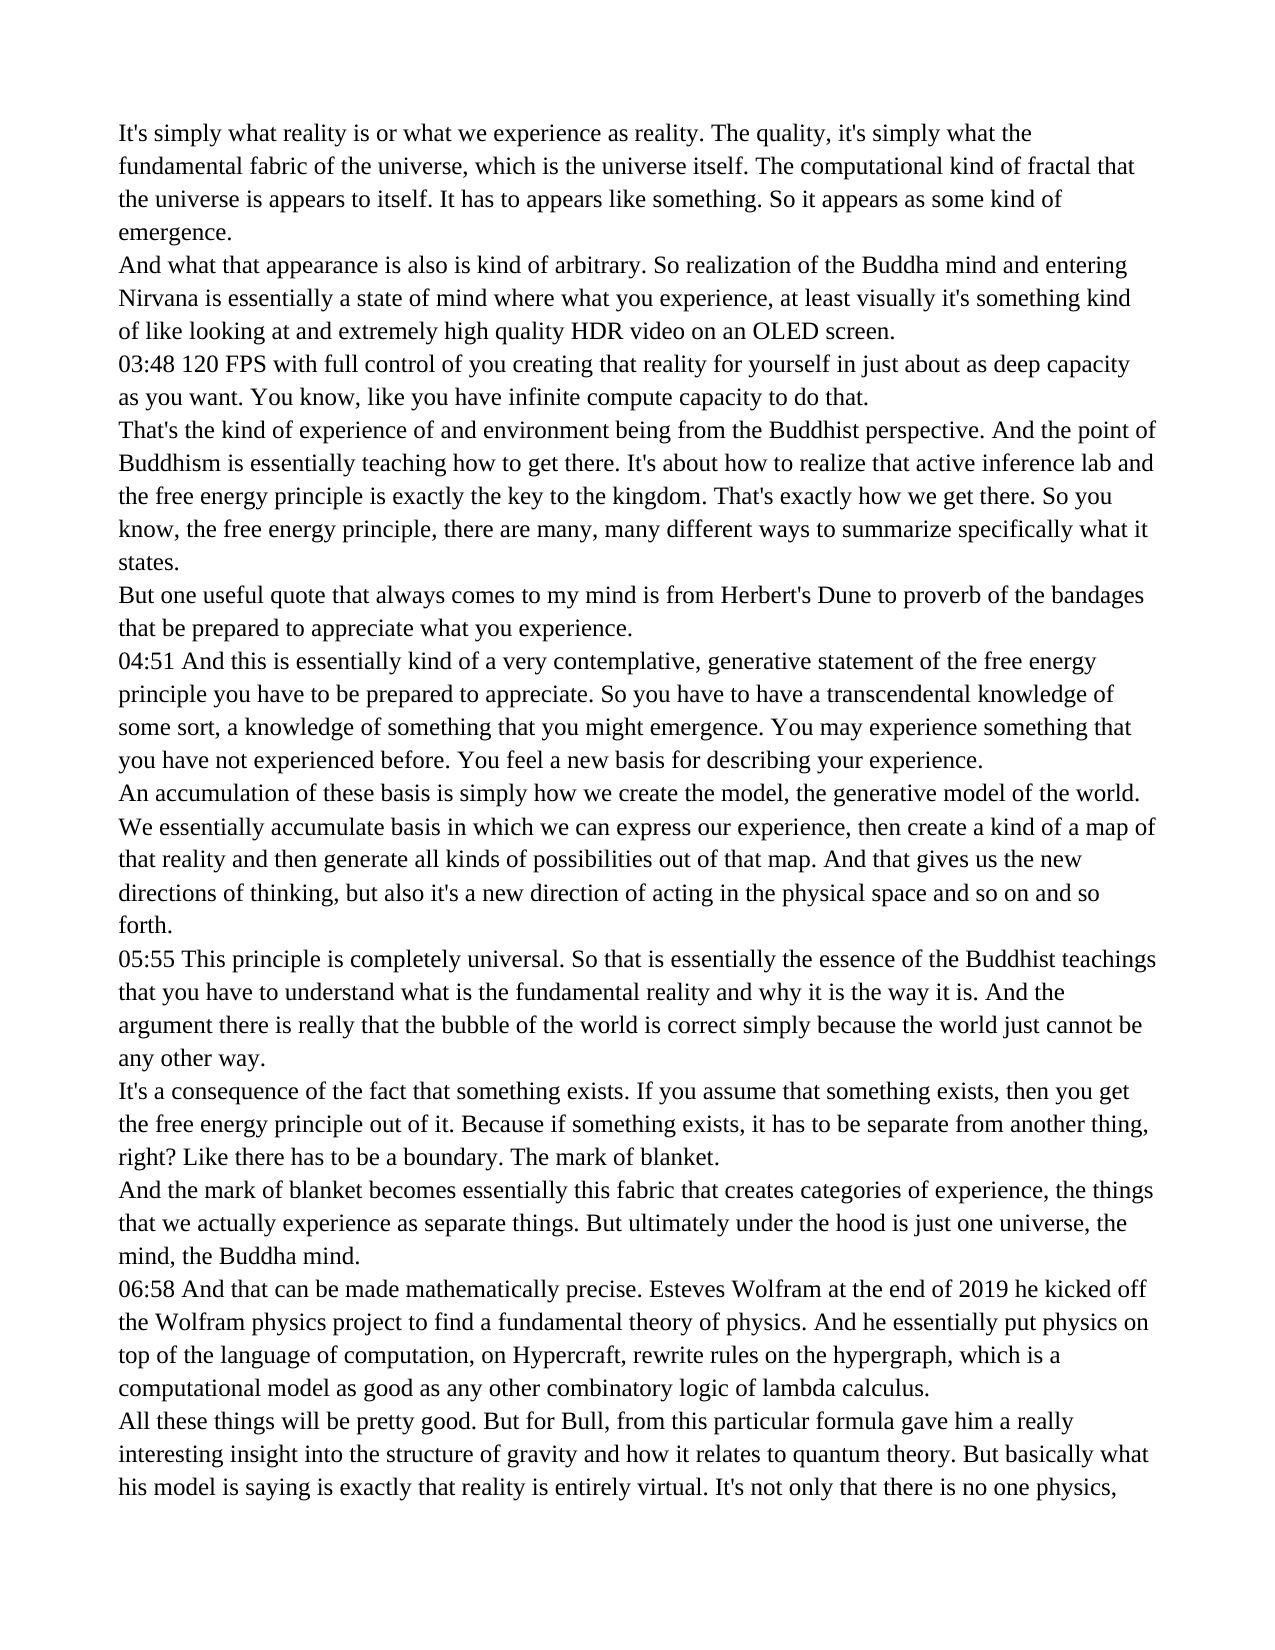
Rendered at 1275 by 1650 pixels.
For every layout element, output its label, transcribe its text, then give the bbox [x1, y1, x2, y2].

text An accumulation of these basis is simply how we create the model, the generative model of the world. [118, 778, 1157, 807]
text But one useful quote that always comes to my mind is from Herbert's Dune to proverb of the bandages that be prepared to appreciate what you experience. [118, 580, 1157, 642]
text 06:58 And that can be made mathematically precise. Esteves Wolfram at the end of 2019 he kicked off the Wolfram physics project to find a fundamental theory of physics. And he essentially put physics on top of the language of computation, on Hypercraft, rewrite rules on the hypergraph, which is a computational model as good as any other combinatory logic of lambda calculus. [118, 1274, 1157, 1402]
text That's the kind of experience of and environment being from the Buddhist perspective. And the point of Buddhism is essentially teaching how to get there. It's about how to realize that active inference lab and the free energy principle is exactly the key to the kingdom. That's exactly how we get there. So you know, the free energy principle, there are many, many different ways to summarize specifically what it states. [118, 415, 1157, 576]
text All these things will be pretty good. But for Bull, from this particular formula gave him a really interesting insight into the structure of gravity and how it relates to quantum theory. But basically what his model is saying is exactly that reality is entirely virtual. It's not only that there is no one physics, [118, 1406, 1157, 1501]
text It's simply what reality is or what we experience as reality. The quality, it's simply what the fundamental fabric of the universe, which is the universe itself. The computational kind of fractal that the universe is appears to itself. It has to appears like something. So it appears as some kind of emergence. [118, 118, 1157, 246]
text 04:51 And this is essentially kind of a very contemplative, generative statement of the free energy principle you have to be prepared to appreciate. So you have to have a transcendental knowledge of some sort, a knowledge of something that you might emergence. You may experience something that you have not experienced before. You feel a new basis for describing your experience. [118, 646, 1157, 774]
text And the mark of blanket becomes essentially this fabric that creates categories of experience, the things that we actually experience as separate things. But ultimately under the hood is just one universe, the mind, the Buddha mind. [118, 1175, 1157, 1269]
text We essentially accumulate basis in which we can express our experience, then create a kind of a map of that reality and then generate all kinds of possibilities out of that map. And that gives us the new directions of thinking, but also it's a new direction of acting in the physical space and so on and so forth. [118, 812, 1157, 939]
text It's a consequence of the fact that something exists. If you assume that something exists, then you get the free energy principle out of it. Because if something exists, it has to be separate from another thing, right? Like there has to be a boundary. The mark of blanket. [118, 1076, 1157, 1171]
text And what that appearance is also is kind of arbitrary. So realization of the Buddha mind and entering Nirvana is essentially a state of mind where what you experience, at least visually it's something kind of like looking at and extremely high quality HDR video on an OLED screen. [118, 250, 1157, 345]
text 05:55 This principle is completely universal. So that is essentially the essence of the Buddhist teachings that you have to understand what is the fundamental reality and why it is the way it is. And the argument there is really that the bubble of the world is correct simply because the world just cannot be any other way. [118, 944, 1157, 1071]
text 03:48 120 FPS with full control of you creating that reality for yourself in just about as deep capacity as you want. You know, like you have infinite compute capacity to do that. [118, 349, 1157, 411]
